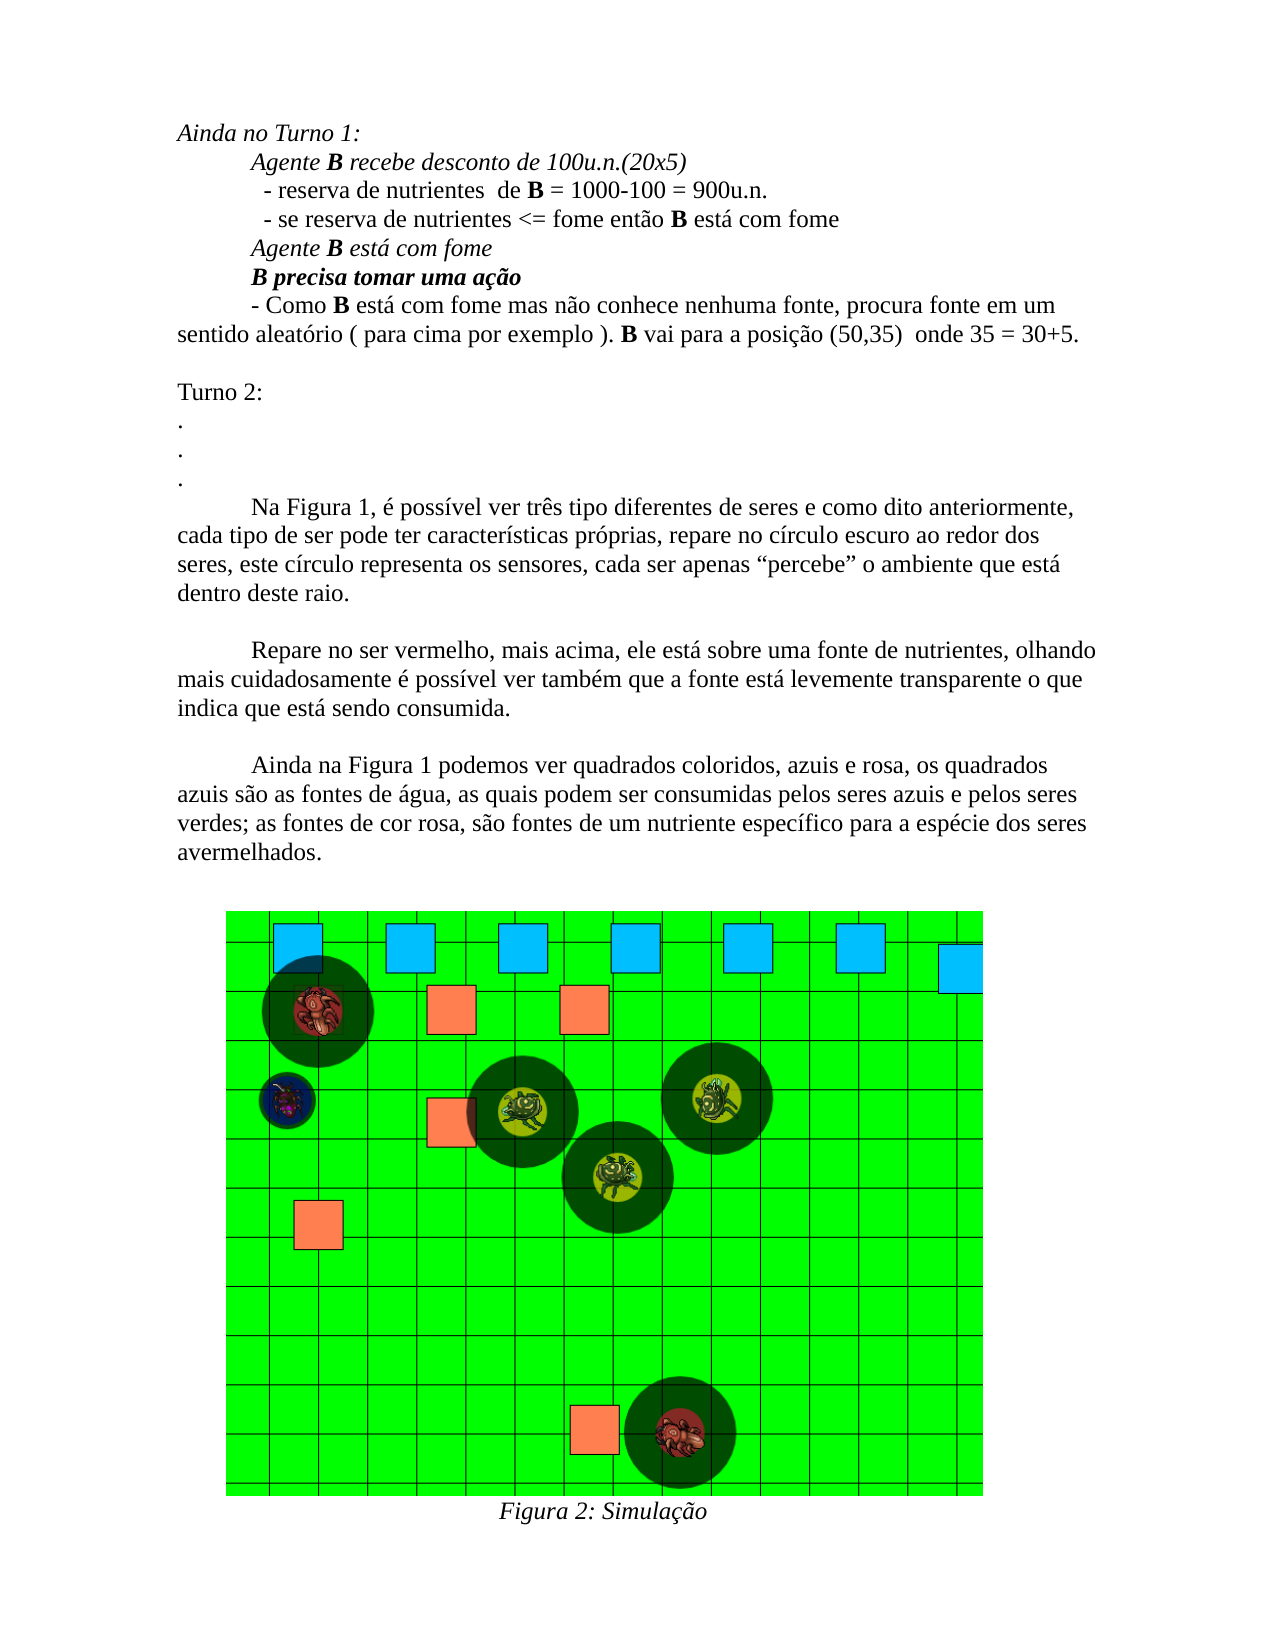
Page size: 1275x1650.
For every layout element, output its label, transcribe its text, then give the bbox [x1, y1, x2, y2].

text . [177, 406, 1098, 434]
text Repare no ser vermelho, mais acima, ele está sobre uma fonte de nutrientes, olhando mais cuidadosamente é possível ver também que a fonte está levemente transparente o que indica que está sendo consumida. [177, 636, 1098, 722]
picture [226, 911, 983, 1496]
text Ainda no Turno 1: [177, 118, 1098, 147]
text Na Figura 1, é possível ver três tipo diferentes de seres e como dito anteriormente, cada tipo de ser pode ter características próprias, repare no círculo escuro ao redor dos seres, este círculo representa os sensores, cada ser apenas “percebe” o ambiente que está dentro deste raio. [177, 492, 1098, 607]
text - Como B está com fome mas não conhece nenhuma fonte, procura fonte em um sentido aleatório ( para cima por exemplo ). B vai para a posição (50,35) onde 35 = 30+5. [177, 291, 1098, 348]
text Turno 2: [177, 377, 1098, 406]
text . [177, 434, 1098, 463]
text - se reserva de nutrientes <= fome então B está com fome [177, 204, 1098, 233]
text Ainda na Figura 1 podemos ver quadrados coloridos, azuis e rosa, os quadrados azuis são as fontes de água, as quais podem ser consumidas pelos seres azuis e pelos seres verdes; as fontes de cor rosa, são fontes de um nutriente específico para a espécie dos seres avermelhados. [177, 751, 1098, 866]
text B precisa tomar uma ação [177, 262, 1098, 291]
text . [177, 463, 1098, 492]
text - reserva de nutrientes de B = 1000-100 = 900u.n. [177, 176, 1098, 204]
text Agente B está com fome [177, 233, 1098, 262]
text Agente B recebe desconto de 100u.n.(20x5) [177, 147, 1098, 176]
text Figura 2: Simulação [226, 1496, 983, 1524]
